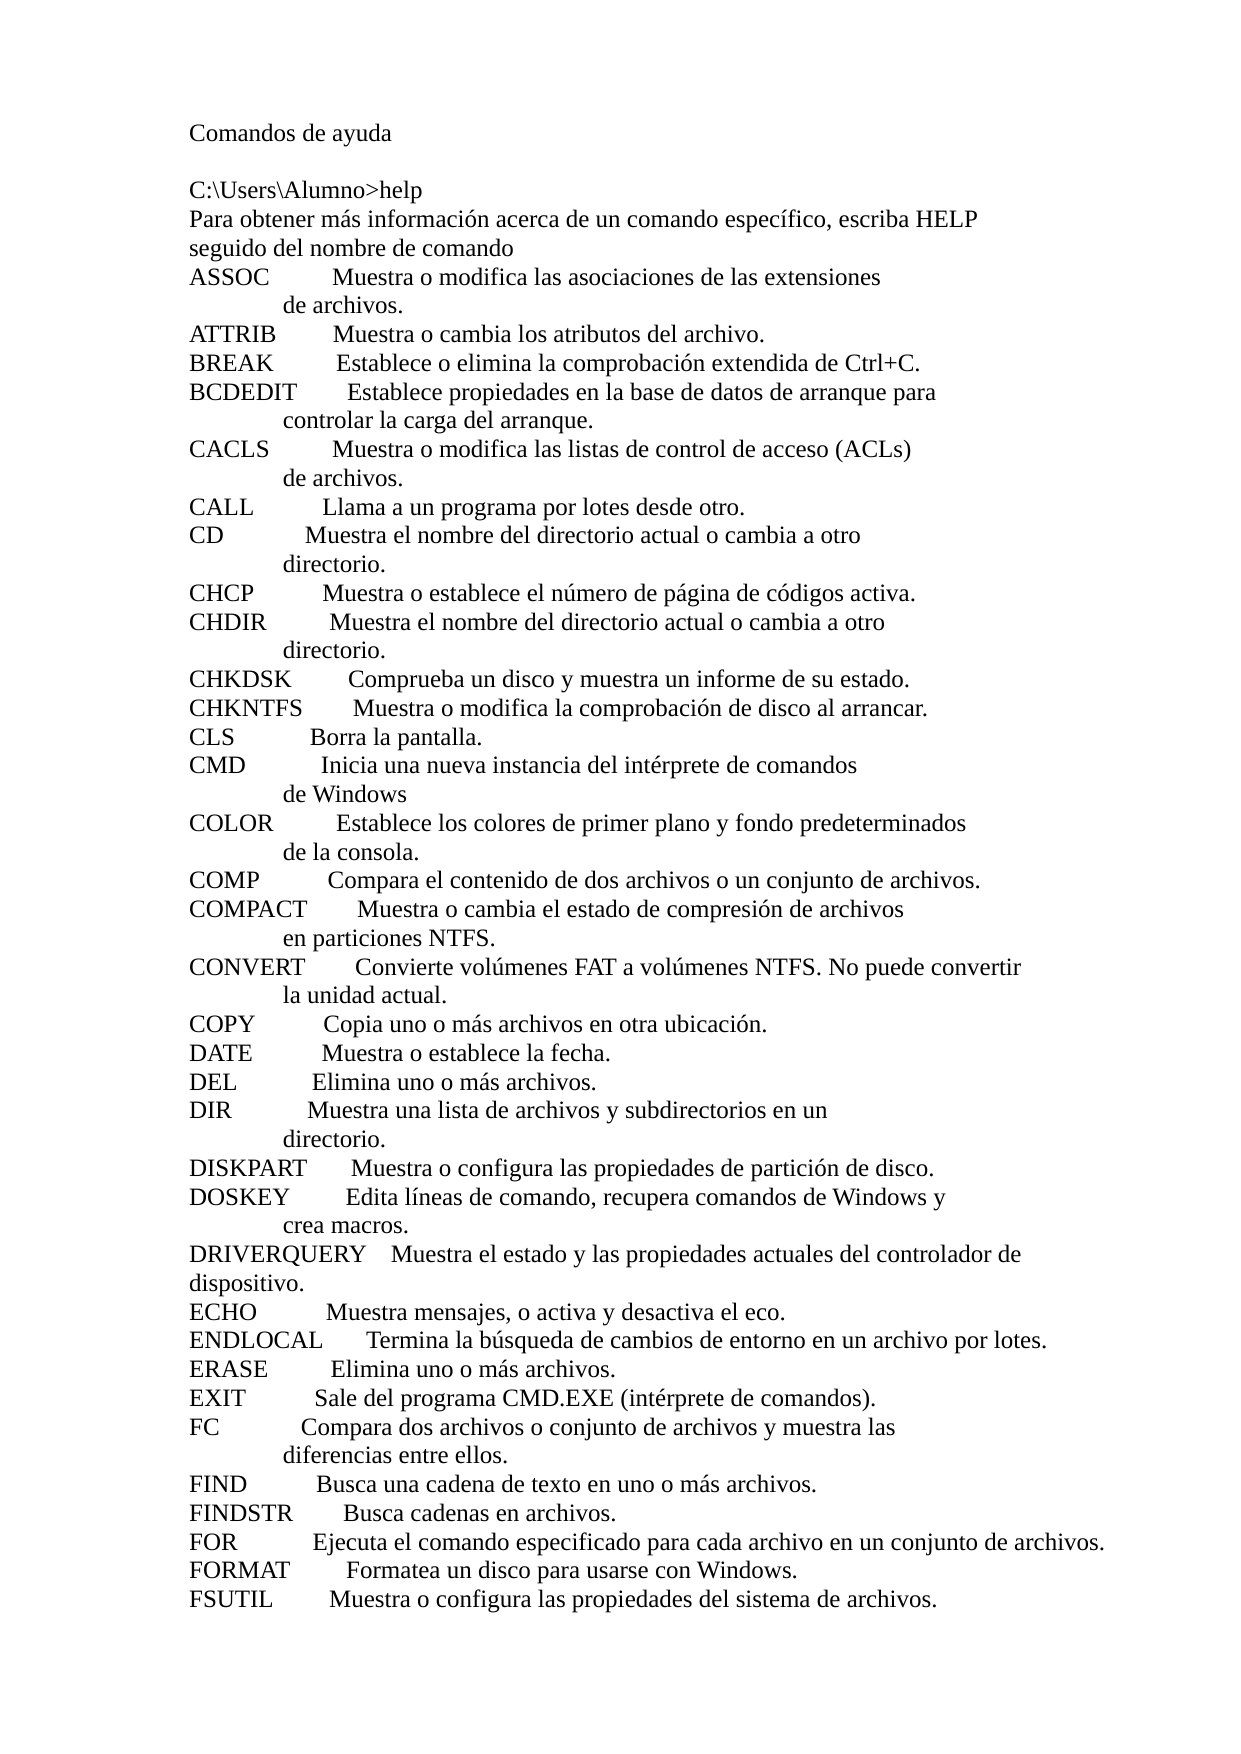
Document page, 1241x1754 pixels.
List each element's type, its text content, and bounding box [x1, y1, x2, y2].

text de Windows [189, 779, 1122, 808]
text CHKDSK Comprueba un disco y muestra un informe de su estado. [189, 664, 1122, 693]
text Para obtener más información acerca de un comando específico, escriba HELP [189, 204, 1122, 233]
text de archivos. [189, 291, 1122, 319]
text directorio. [189, 549, 1122, 578]
text BREAK Establece o elimina la comprobación extendida de Ctrl+C. [189, 348, 1122, 377]
text de la consola. [189, 837, 1122, 866]
text crea macros. [189, 1211, 1122, 1239]
text diferencias entre ellos. [189, 1441, 1122, 1469]
text CHKNTFS Muestra o modifica la comprobación de disco al arrancar. [189, 693, 1122, 722]
text CONVERT Convierte volúmenes FAT a volúmenes NTFS. No puede convertir [189, 952, 1122, 981]
text BCDEDIT Establece propiedades en la base de datos de arranque para [189, 377, 1122, 406]
text en particiones NTFS. [189, 923, 1122, 952]
text COMPACT Muestra o cambia el estado de compresión de archivos [189, 894, 1122, 923]
text DOSKEY Edita líneas de comando, recupera comandos de Windows y [189, 1182, 1122, 1211]
text DISKPART Muestra o configura las propiedades de partición de disco. [189, 1153, 1122, 1182]
text controlar la carga del arranque. [189, 406, 1122, 434]
text CMD Inicia una nueva instancia del intérprete de comandos [189, 751, 1122, 779]
text directorio. [189, 1124, 1122, 1153]
text C:\Users\Alumno>help [189, 176, 1122, 204]
text DATE Muestra o establece la fecha. [189, 1038, 1122, 1067]
text COMP Compara el contenido de dos archivos o un conjunto de archivos. [189, 866, 1122, 894]
text DIR Muestra una lista de archivos y subdirectorios en un [189, 1096, 1122, 1124]
text FINDSTR Busca cadenas en archivos. [189, 1498, 1122, 1527]
text EXIT Sale del programa CMD.EXE (intérprete de comandos). [189, 1383, 1122, 1412]
text COLOR Establece los colores de primer plano y fondo predeterminados [189, 808, 1122, 837]
text CALL Llama a un programa por lotes desde otro. [189, 492, 1122, 521]
text ATTRIB Muestra o cambia los atributos del archivo. [189, 319, 1122, 348]
text CD Muestra el nombre del directorio actual o cambia a otro [189, 521, 1122, 549]
text ERASE Elimina uno o más archivos. [189, 1354, 1122, 1383]
text CACLS Muestra o modifica las listas de control de acceso (ACLs) [189, 434, 1122, 463]
text COPY Copia uno o más archivos en otra ubicación. [189, 1009, 1122, 1038]
text FOR Ejecuta el comando especificado para cada archivo en un conjunto de archivos. [189, 1527, 1122, 1556]
text FORMAT Formatea un disco para usarse con Windows. [189, 1556, 1122, 1584]
text de archivos. [189, 463, 1122, 492]
text FIND Busca una cadena de texto en uno o más archivos. [189, 1469, 1122, 1498]
text FSUTIL Muestra o configura las propiedades del sistema de archivos. [189, 1584, 1122, 1613]
text la unidad actual. [189, 981, 1122, 1009]
text ECHO Muestra mensajes, o activa y desactiva el eco. [189, 1297, 1122, 1326]
text DEL Elimina uno o más archivos. [189, 1067, 1122, 1096]
text seguido del nombre de comando [189, 233, 1122, 262]
text DRIVERQUERY Muestra el estado y las propiedades actuales del controlador de dispositivo. [189, 1239, 1122, 1297]
text CHDIR Muestra el nombre del directorio actual o cambia a otro [189, 607, 1122, 636]
text CHCP Muestra o establece el número de página de códigos activa. [189, 578, 1122, 607]
text directorio. [189, 636, 1122, 664]
text FC Compara dos archivos o conjunto de archivos y muestra las [189, 1412, 1122, 1441]
text Comandos de ayuda [189, 118, 1122, 147]
text CLS Borra la pantalla. [189, 722, 1122, 751]
text ASSOC Muestra o modifica las asociaciones de las extensiones [189, 262, 1122, 291]
text ENDLOCAL Termina la búsqueda de cambios de entorno en un archivo por lotes. [189, 1326, 1122, 1354]
